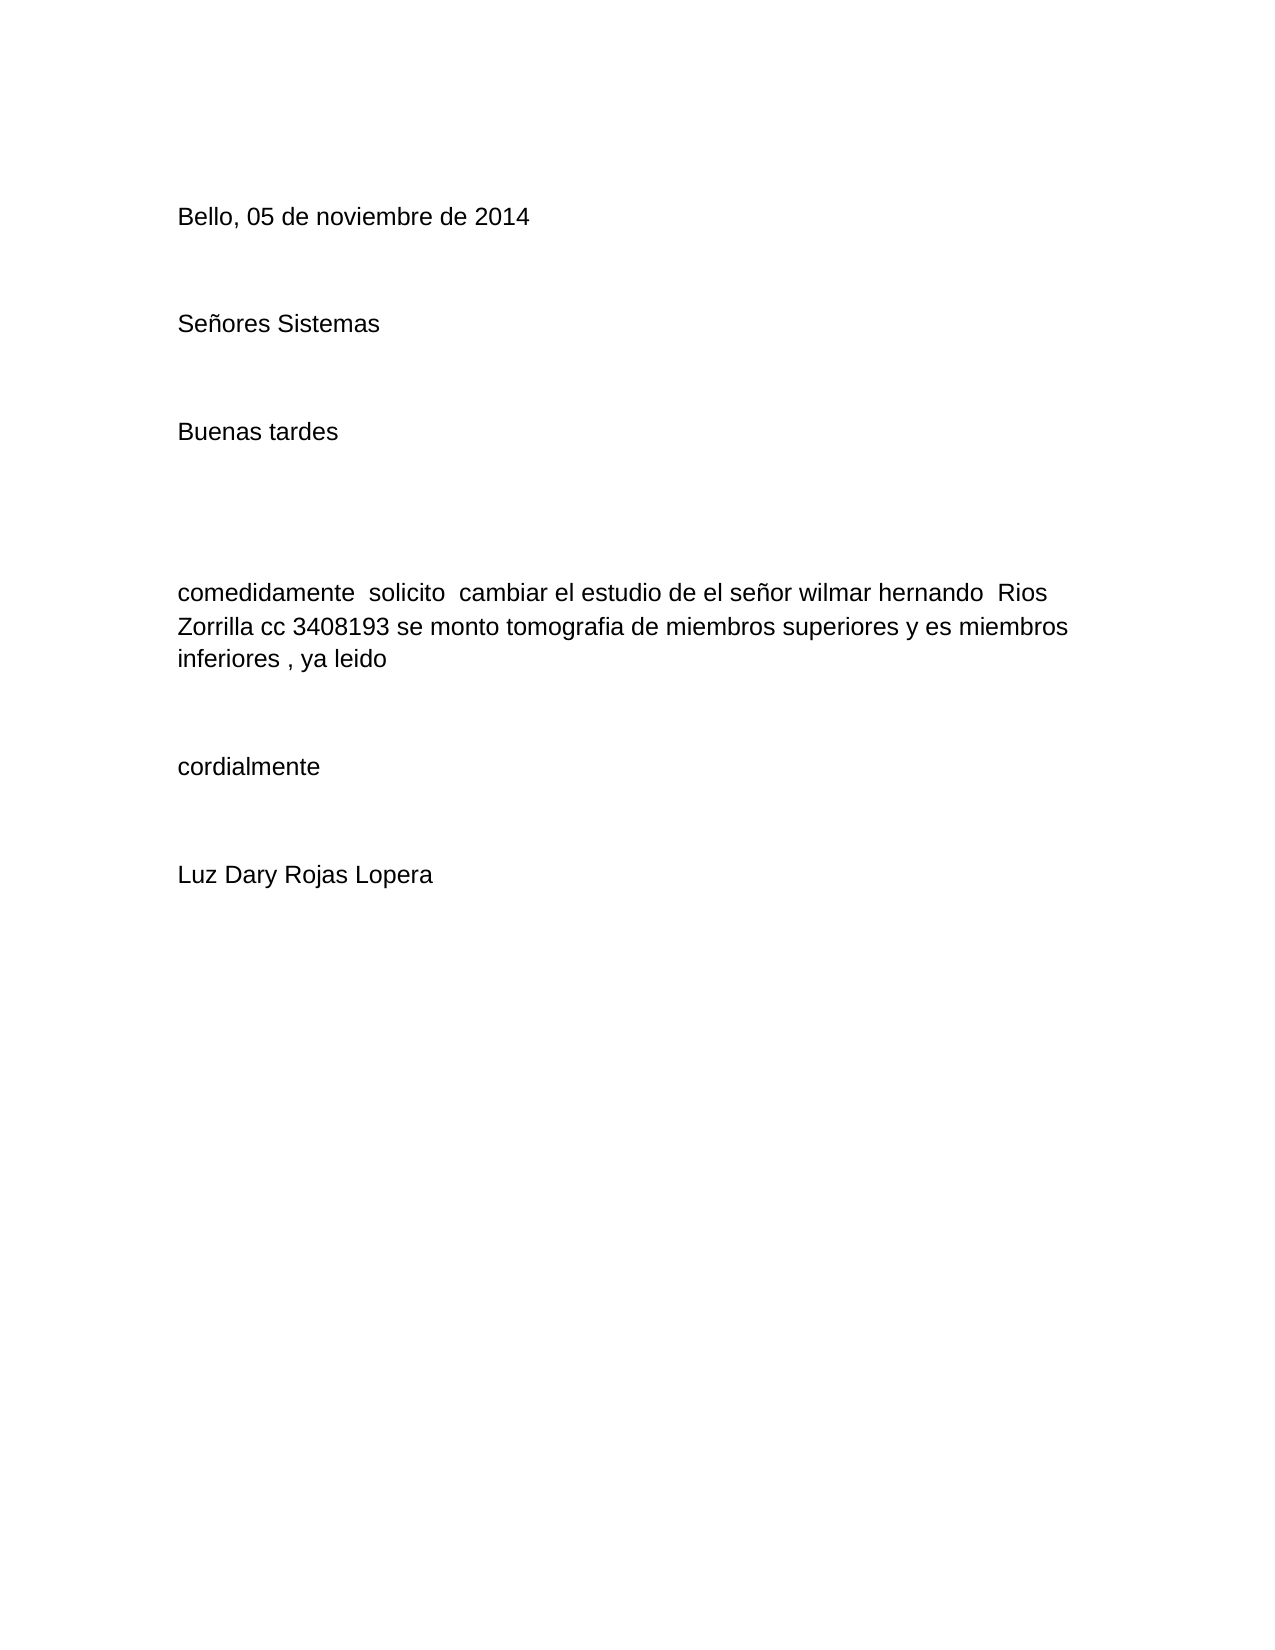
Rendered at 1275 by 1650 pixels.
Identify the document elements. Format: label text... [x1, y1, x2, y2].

text cordialmente [177, 752, 1098, 781]
text Bello, 05 de noviembre de 2014 [177, 201, 1098, 230]
text Buenas tardes [177, 417, 1098, 446]
text Señores Sistemas [177, 309, 1098, 338]
text comedidamente solicito cambiar el estudio de el señor wilmar hernando Rios Zorrilla cc 3408193 se monto tomografia de miembros superiores y es miembros inferiores , ya leido [177, 578, 1098, 673]
text Luz Dary Rojas Lopera [177, 860, 1098, 889]
